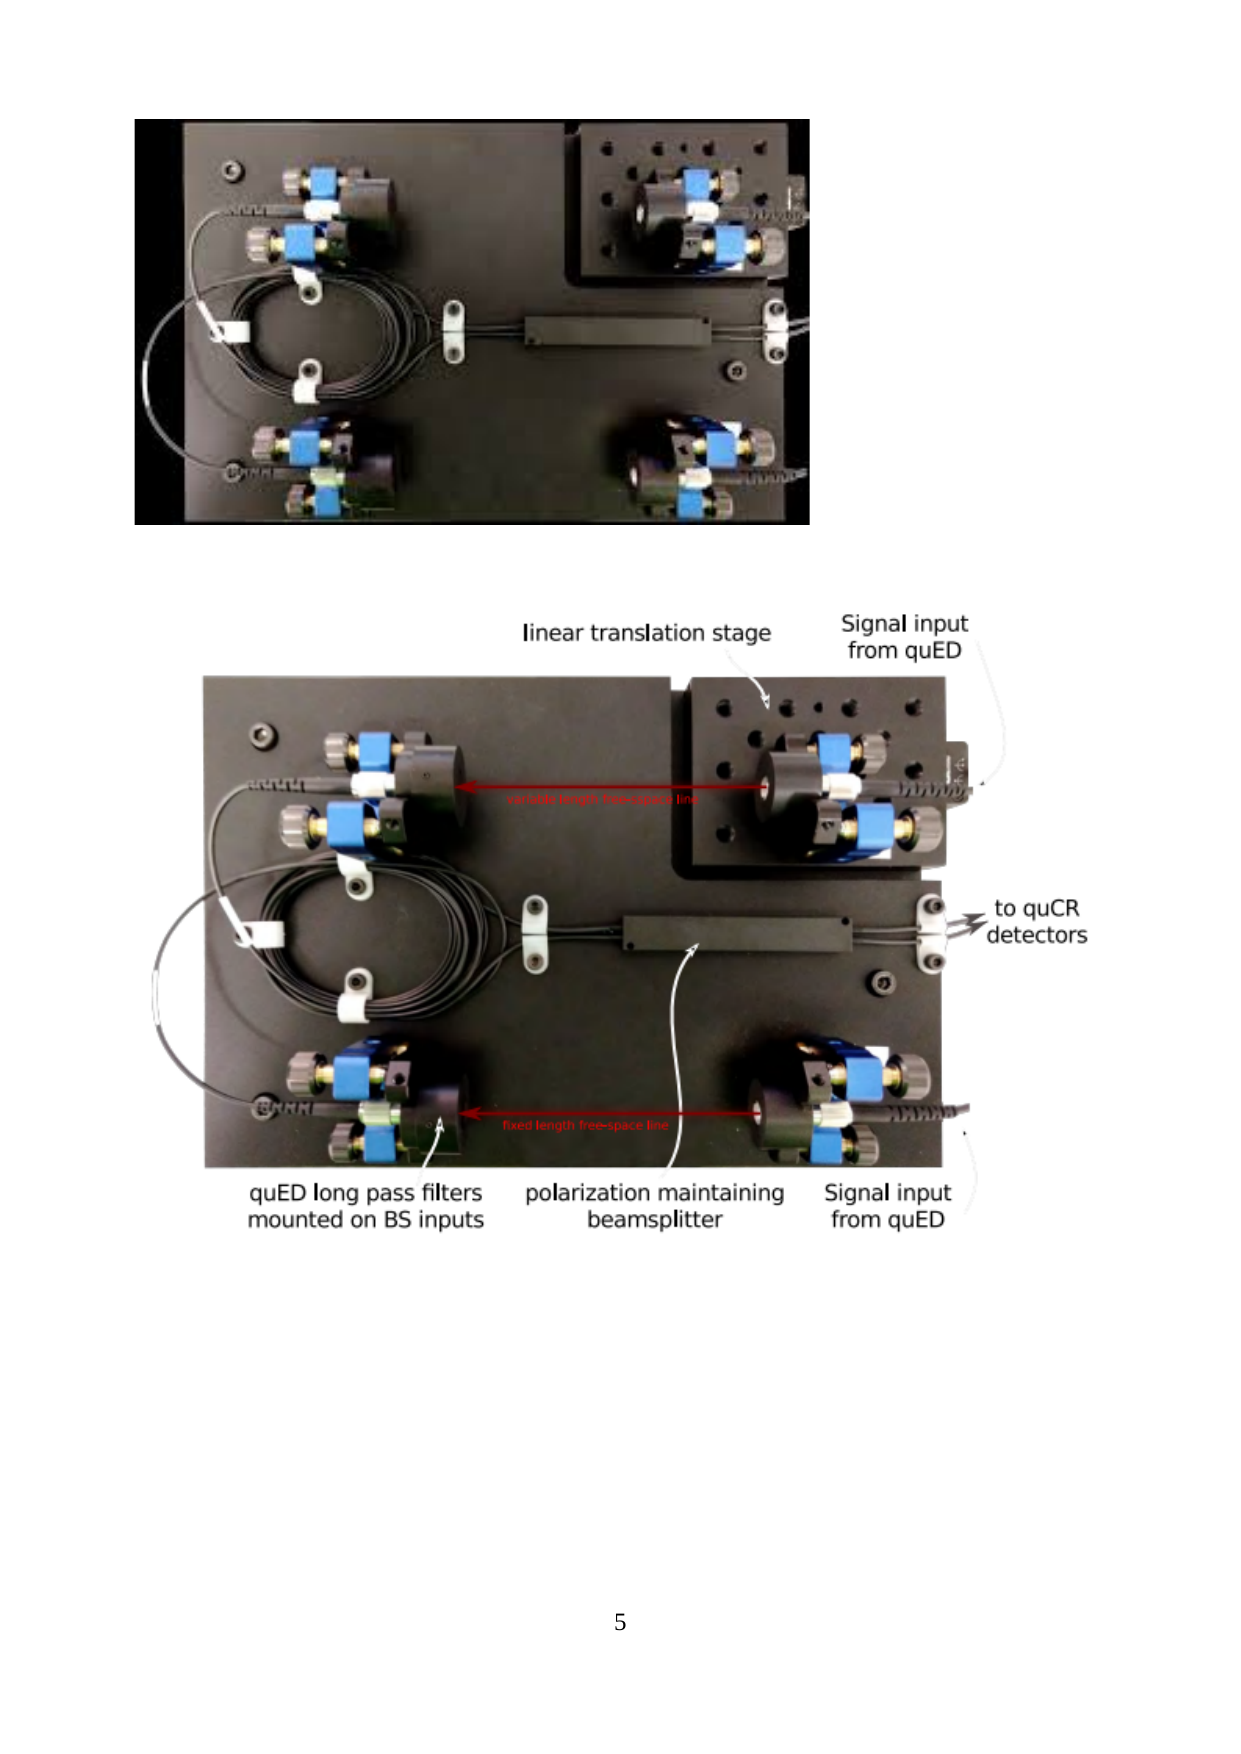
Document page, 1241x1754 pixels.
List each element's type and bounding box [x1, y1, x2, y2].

picture [141, 610, 1099, 1235]
picture [134, 119, 810, 525]
